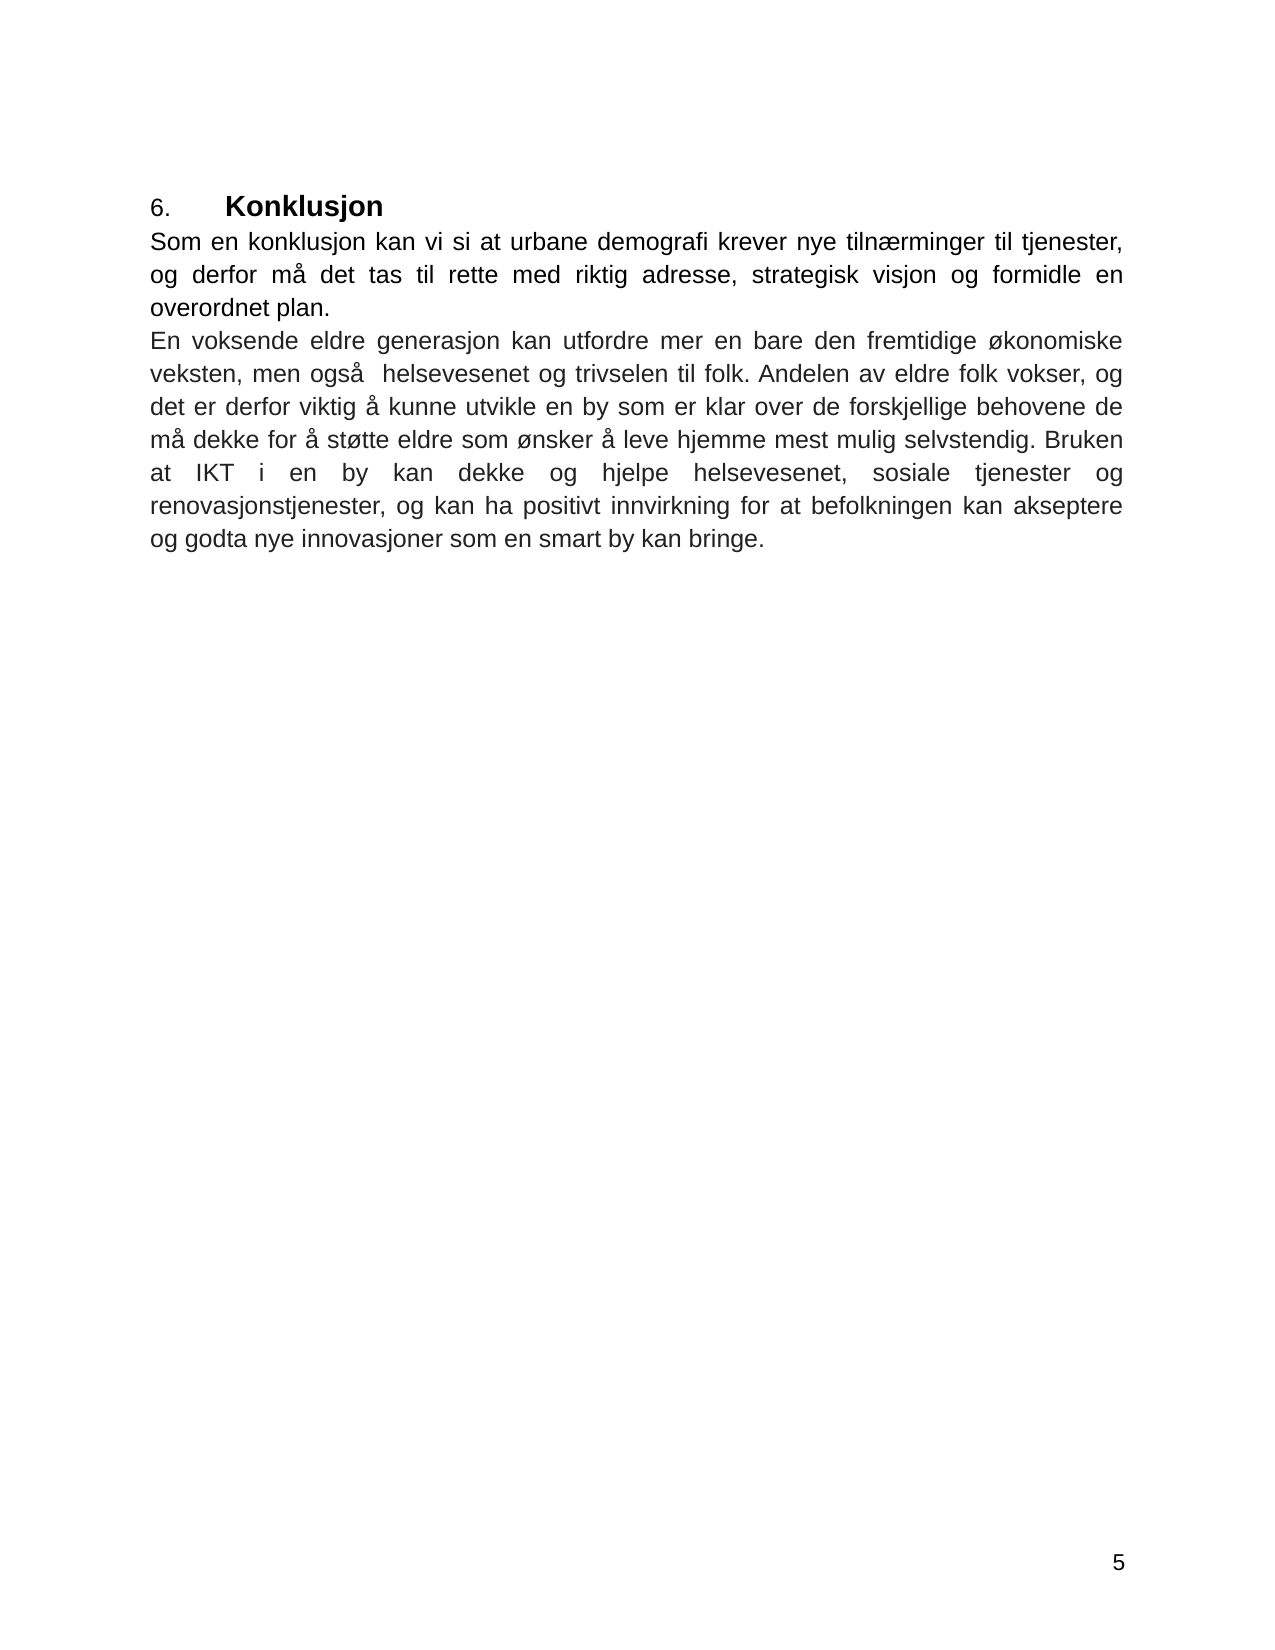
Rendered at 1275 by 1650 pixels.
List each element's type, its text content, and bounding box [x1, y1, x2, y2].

text En voksende eldre generasjon kan utfordre mer en bare den fremtidige økonomiske veksten, men også helsevesenet og trivselen til folk. Andelen av eldre folk vokser, og det er derfor viktig å kunne utvikle en by som er klar over de forskjellige behovene de må dekke for å støtte eldre som ønsker å leve hjemme mest mulig selvstendig. Bruken at IKT i en by kan dekke og hjelpe helsevesenet, sosiale tjenester og renovasjonstjenester, og kan ha positivt innvirkning for at befolkningen kan akseptere og godta nye innovasjoner som en smart by kan bringe. [150, 326, 1125, 553]
text Som en konklusjon kan vi si at urbane demografi krever nye tilnærminger til tjenester, og derfor må det tas til rette med riktig adresse, strategisk visjon og formidle en overordnet plan. [150, 227, 1125, 322]
text 6. Konklusjon [150, 150, 1125, 222]
